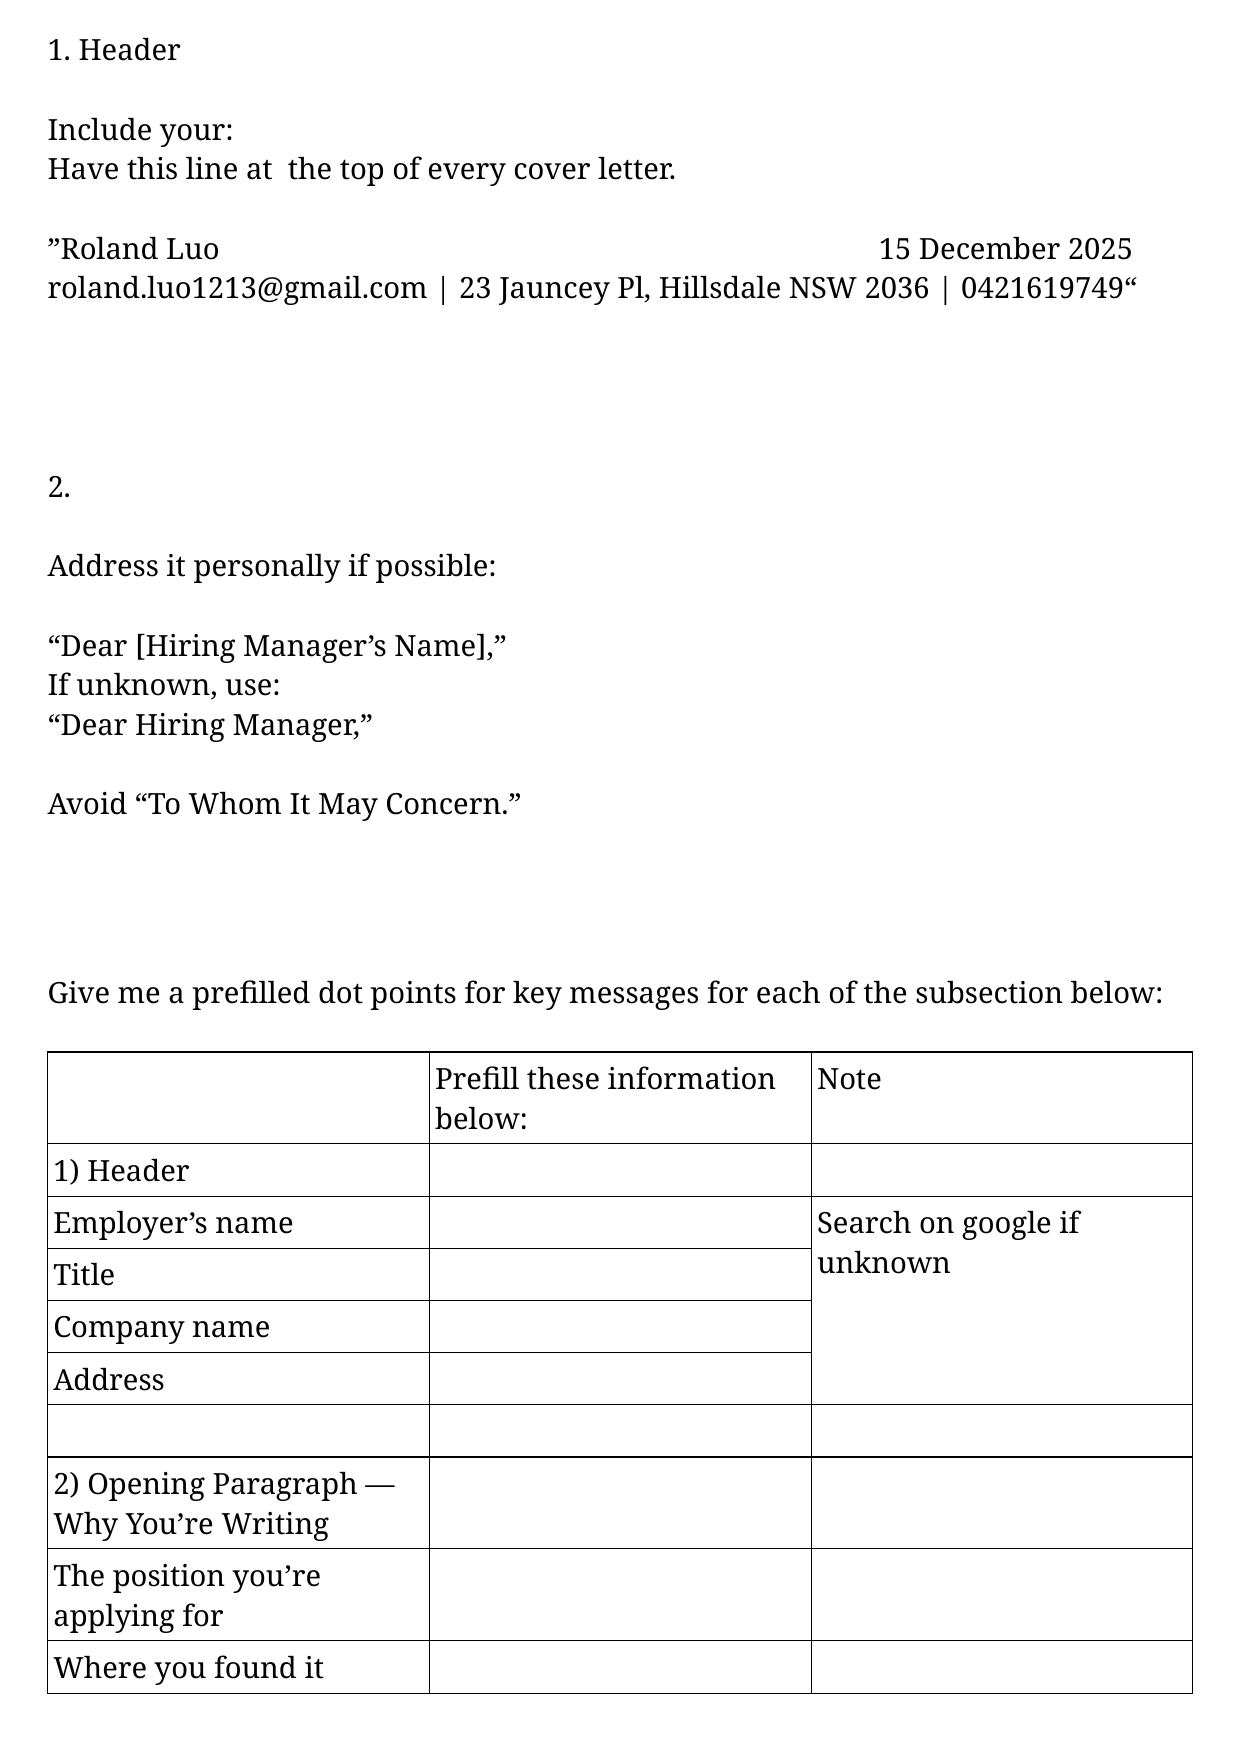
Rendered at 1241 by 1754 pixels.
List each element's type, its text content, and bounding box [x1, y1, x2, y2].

table_cell The position you’re applying for [48, 1549, 429, 1640]
table_cell [812, 1144, 1192, 1196]
table_cell [430, 1197, 811, 1248]
table_cell Title [48, 1249, 429, 1300]
table_cell 2) Opening Paragraph — Why You’re Writing [48, 1458, 429, 1548]
table_cell [430, 1301, 811, 1352]
table_cell [812, 1641, 1192, 1692]
table_cell [430, 1405, 811, 1456]
text Address it personally if possible: [47, 545, 1193, 585]
table_cell [812, 1405, 1192, 1456]
text Give me a prefilled dot points for key messages for each of the subsection below: [47, 972, 1193, 1012]
table_cell [430, 1144, 811, 1196]
table_cell Search on google if unknown [812, 1197, 1192, 1404]
text ”Roland Luo 15 December 2025 [47, 228, 1193, 268]
text roland.luo1213@gmail.com | 23 Jauncey Pl, Hillsdale NSW 2036 | 0421619749“ [47, 268, 1193, 307]
table_header Note [812, 1053, 1192, 1143]
table_header [48, 1053, 429, 1143]
table_cell Employer’s name [48, 1197, 429, 1248]
text Include your: [47, 109, 1193, 148]
table_cell [430, 1549, 811, 1640]
table_cell [812, 1458, 1192, 1548]
table_cell Address [48, 1353, 429, 1404]
text If unknown, use: [47, 664, 1193, 704]
table_cell [430, 1458, 811, 1548]
table_cell Where you found it [48, 1641, 429, 1692]
table_cell [430, 1353, 811, 1404]
text “Dear [Hiring Manager’s Name],” [47, 625, 1193, 664]
table_cell [48, 1405, 429, 1456]
table_cell Company name [48, 1301, 429, 1352]
text 1. Header [47, 29, 1193, 69]
text Have this line at the top of every cover letter. [47, 148, 1193, 188]
table_cell 1) Header [48, 1144, 429, 1196]
table_cell [430, 1249, 811, 1300]
table_cell [812, 1549, 1192, 1640]
table_cell [430, 1641, 811, 1692]
text Avoid “To Whom It May Concern.” [47, 783, 1193, 823]
table_header Prefill these information below: [430, 1053, 811, 1143]
text “Dear Hiring Manager,” [47, 704, 1193, 744]
text 2. [47, 466, 1193, 506]
